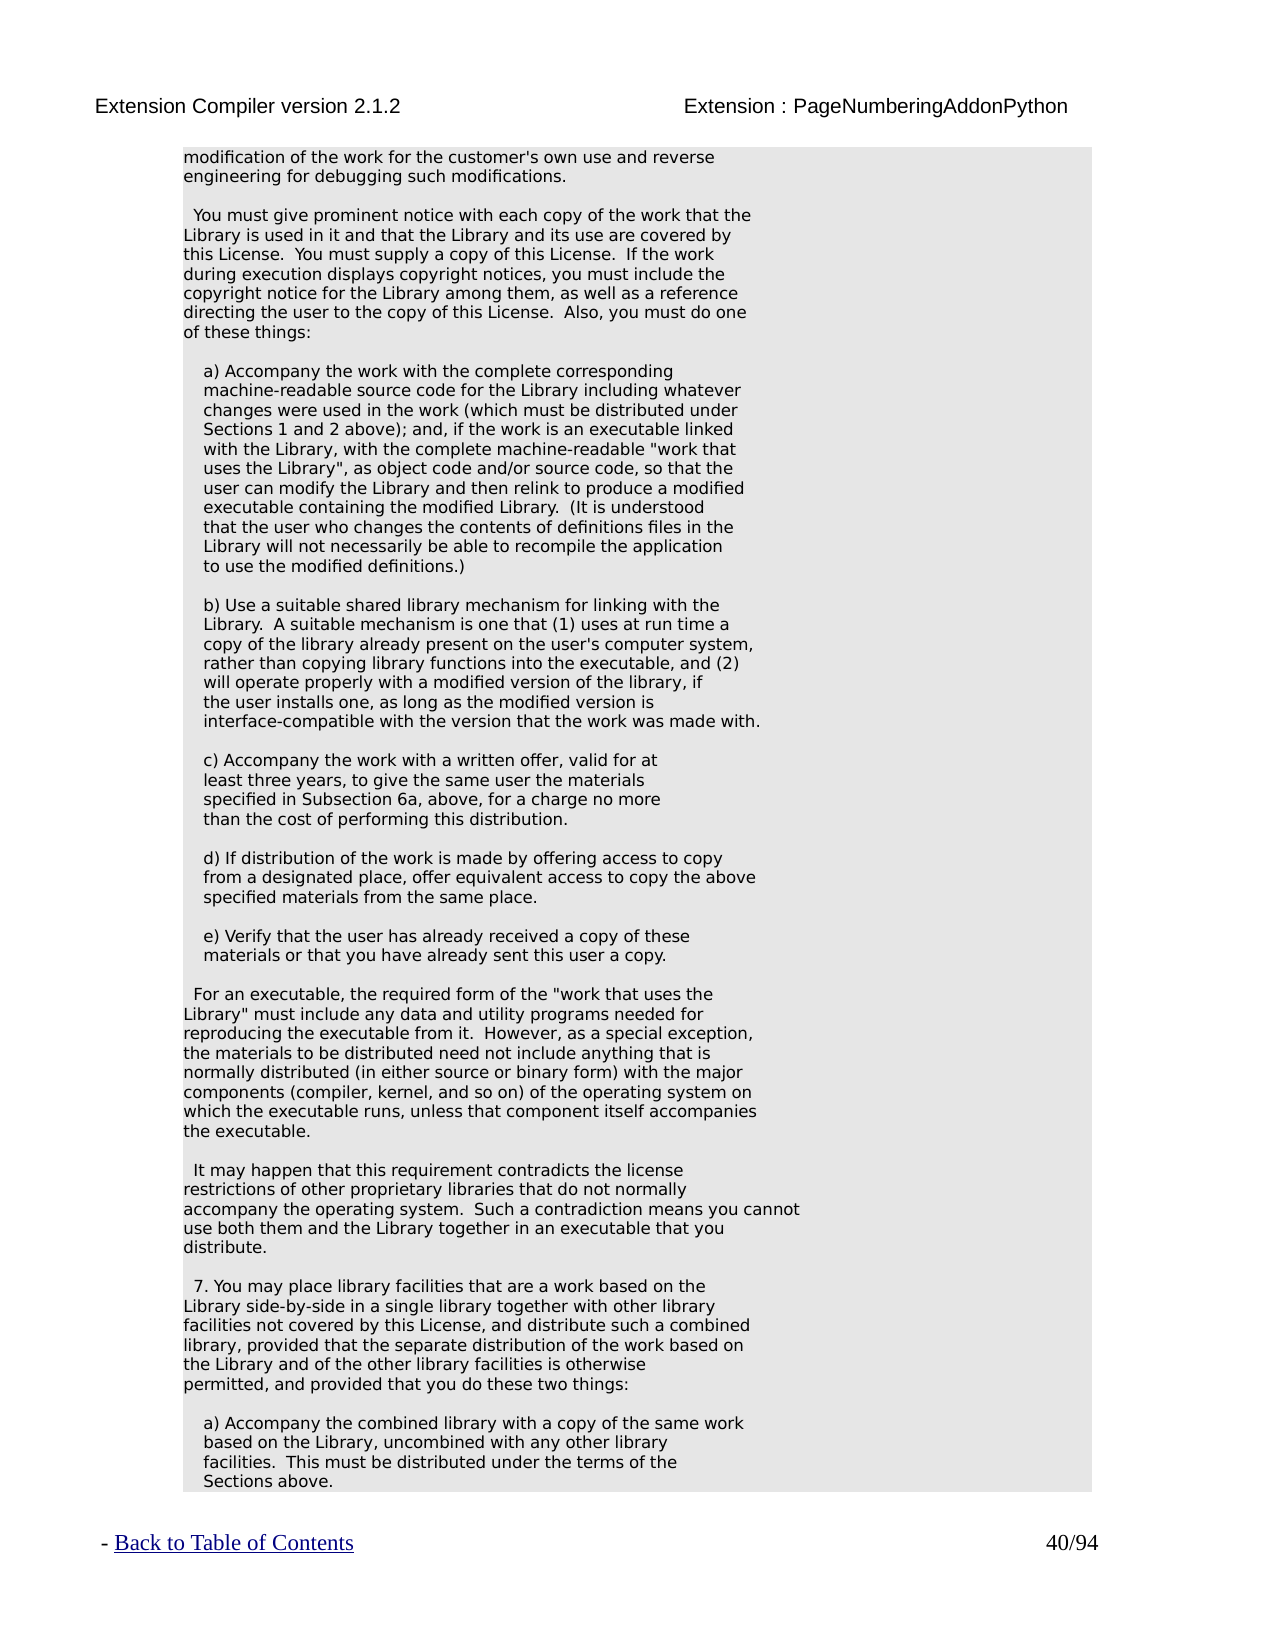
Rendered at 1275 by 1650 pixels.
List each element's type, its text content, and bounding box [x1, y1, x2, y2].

text that the user who changes the contents of definitions files in the [183, 518, 1092, 537]
text which the executable runs, unless that component itself accompanies [183, 1102, 1092, 1121]
text specified materials from the same place. [183, 888, 1092, 907]
text least three years, to give the same user the materials [183, 771, 1092, 790]
text the materials to be distributed need not include anything that is [183, 1043, 1092, 1063]
text machine-readable source code for the Library including whatever [183, 381, 1092, 401]
text Library is used in it and that the Library and its use are covered by [183, 225, 1092, 245]
text of these things: [183, 323, 1092, 342]
text user can modify the Library and then relink to produce a modified [183, 479, 1092, 498]
text reproducing the executable from it. However, as a special exception, [183, 1024, 1092, 1043]
text library, provided that the separate distribution of the work based on [183, 1336, 1092, 1355]
text than the cost of performing this distribution. [183, 810, 1092, 829]
text from a designated place, offer equivalent access to copy the above [183, 868, 1092, 888]
text a) Accompany the work with the complete corresponding [183, 362, 1092, 381]
text Library" must include any data and utility programs needed for [183, 1004, 1092, 1024]
text distribute. [183, 1238, 1092, 1258]
text Sections above. [183, 1472, 1092, 1492]
text d) If distribution of the work is made by offering access to copy [183, 849, 1092, 868]
text directing the user to the copy of this License. Also, you must do one [183, 303, 1092, 323]
text restrictions of other proprietary libraries that do not normally [183, 1180, 1092, 1199]
text Library. A suitable mechanism is one that (1) uses at run time a [183, 615, 1092, 634]
text based on the Library, uncombined with any other library [183, 1433, 1092, 1453]
text a) Accompany the combined library with a copy of the same work [183, 1414, 1092, 1433]
text uses the Library", as object code and/or source code, so that the [183, 459, 1092, 479]
text normally distributed (in either source or binary form) with the major [183, 1063, 1092, 1082]
text Library side-by-side in a single library together with other library [183, 1297, 1092, 1316]
text facilities not covered by this License, and distribute such a combined [183, 1316, 1092, 1336]
text copyright notice for the Library among them, as well as a reference [183, 284, 1092, 303]
text changes were used in the work (which must be distributed under [183, 401, 1092, 420]
text will operate properly with a modified version of the library, if [183, 673, 1092, 693]
text modification of the work for the customer's own use and reverse [183, 147, 1092, 167]
text Sections 1 and 2 above); and, if the work is an executable linked [183, 420, 1092, 440]
text For an executable, the required form of the "work that uses the [183, 985, 1092, 1004]
text engineering for debugging such modifications. [183, 167, 1092, 186]
text copy of the library already present on the user's computer system, [183, 634, 1092, 654]
text executable containing the modified Library. (It is understood [183, 498, 1092, 518]
text Library will not necessarily be able to recompile the application [183, 537, 1092, 557]
text the executable. [183, 1121, 1092, 1141]
text during execution displays copyright notices, you must include the [183, 264, 1092, 284]
text materials or that you have already sent this user a copy. [183, 946, 1092, 966]
text It may happen that this requirement contradicts the license [183, 1160, 1092, 1180]
text the Library and of the other library facilities is otherwise [183, 1355, 1092, 1375]
text specified in Subsection 6a, above, for a charge no more [183, 790, 1092, 810]
text facilities. This must be distributed under the terms of the [183, 1453, 1092, 1472]
text use both them and the Library together in an executable that you [183, 1219, 1092, 1238]
text e) Verify that the user has already received a copy of these [183, 927, 1092, 946]
text b) Use a suitable shared library mechanism for linking with the [183, 596, 1092, 615]
text this License. You must supply a copy of this License. If the work [183, 245, 1092, 264]
text rather than copying library functions into the executable, and (2) [183, 654, 1092, 673]
text 7. You may place library facilities that are a work based on the [183, 1277, 1092, 1297]
text c) Accompany the work with a written offer, valid for at [183, 751, 1092, 771]
text the user installs one, as long as the modified version is [183, 693, 1092, 712]
text to use the modified definitions.) [183, 557, 1092, 576]
text components (compiler, kernel, and so on) of the operating system on [183, 1082, 1092, 1102]
text You must give prominent notice with each copy of the work that the [183, 206, 1092, 225]
text interface-compatible with the version that the work was made with. [183, 712, 1092, 732]
text accompany the operating system. Such a contradiction means you cannot [183, 1199, 1092, 1219]
text permitted, and provided that you do these two things: [183, 1375, 1092, 1394]
text with the Library, with the complete machine-readable "work that [183, 440, 1092, 459]
